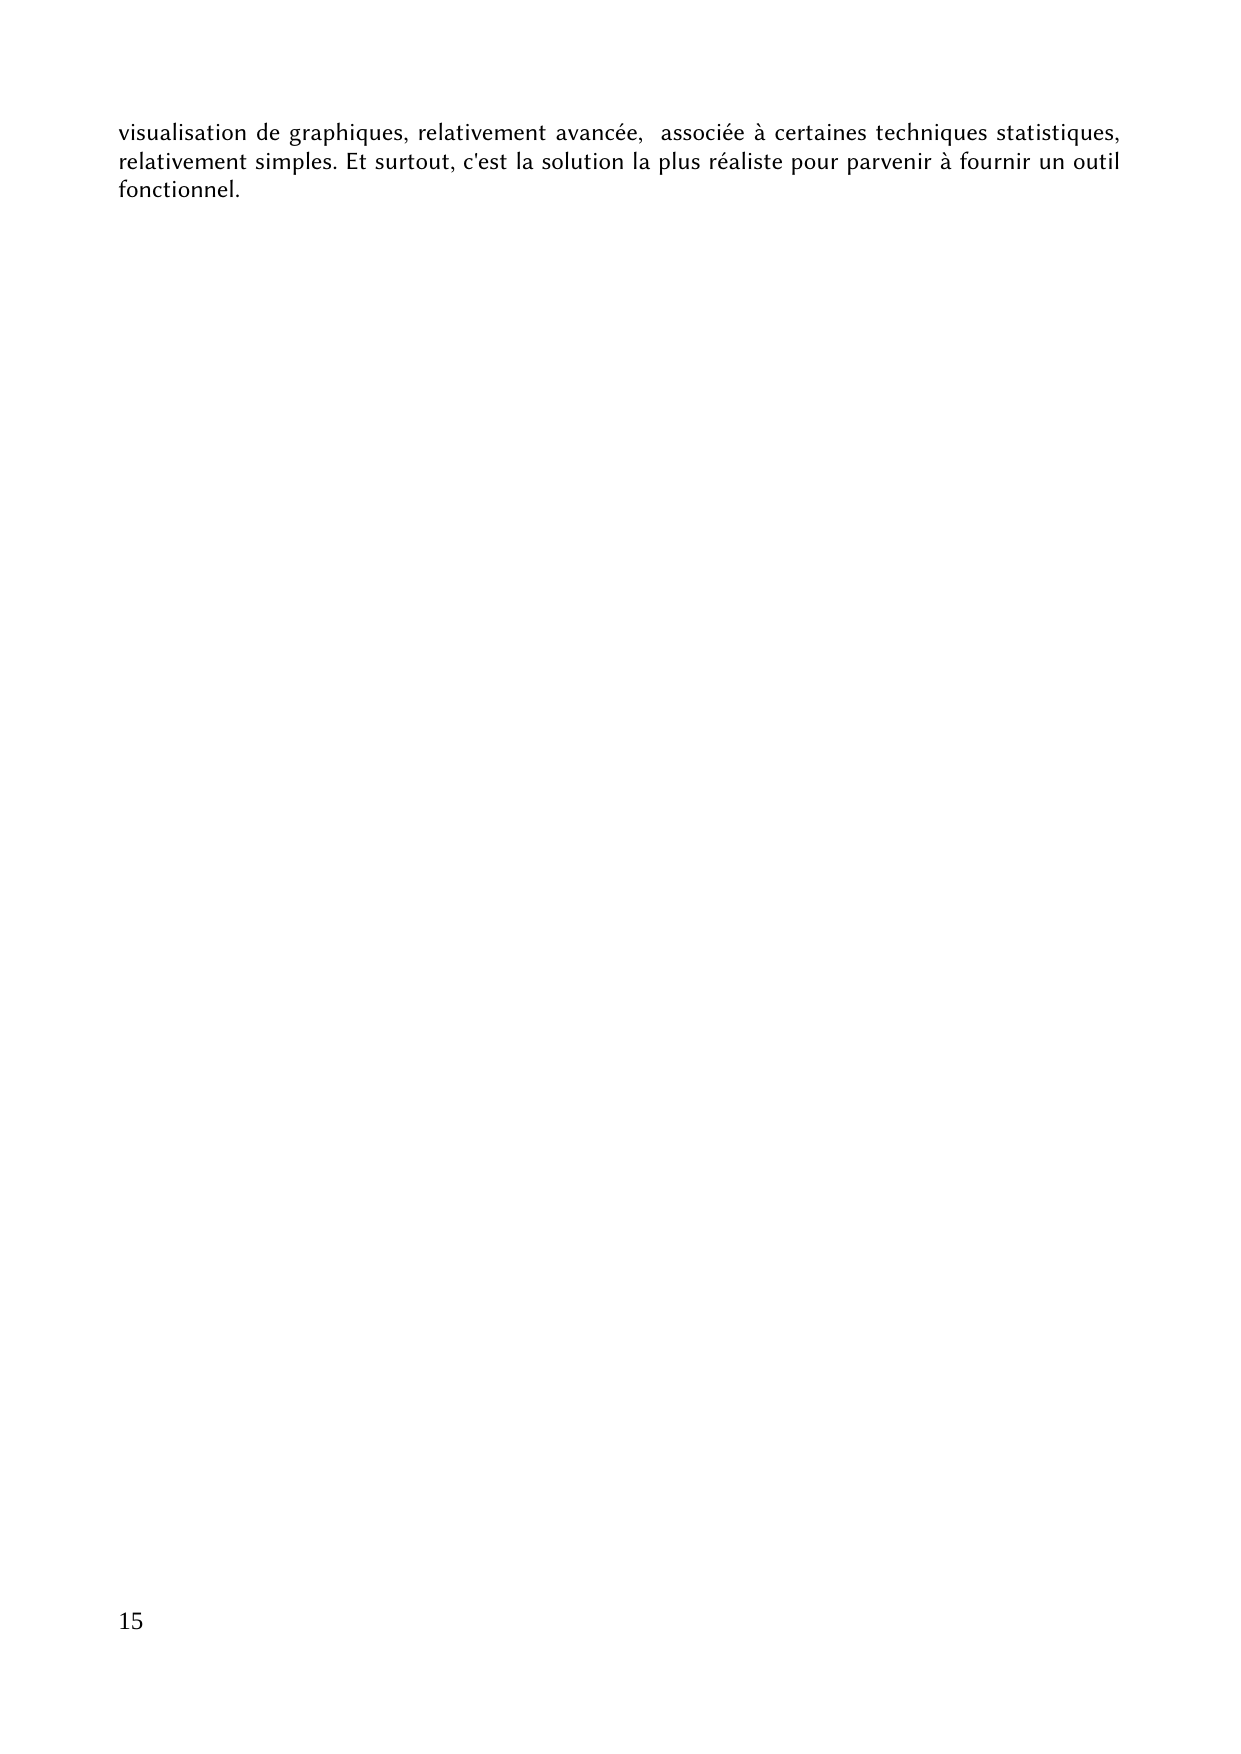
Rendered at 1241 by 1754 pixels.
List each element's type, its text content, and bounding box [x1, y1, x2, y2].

text visualisation de graphiques, relativement avancée, associée à certaines techniques statistiques, relativement simples. Et surtout, c'est la solution la plus réaliste pour parvenir à fournir un outil fonctionnel. [118, 118, 1122, 204]
